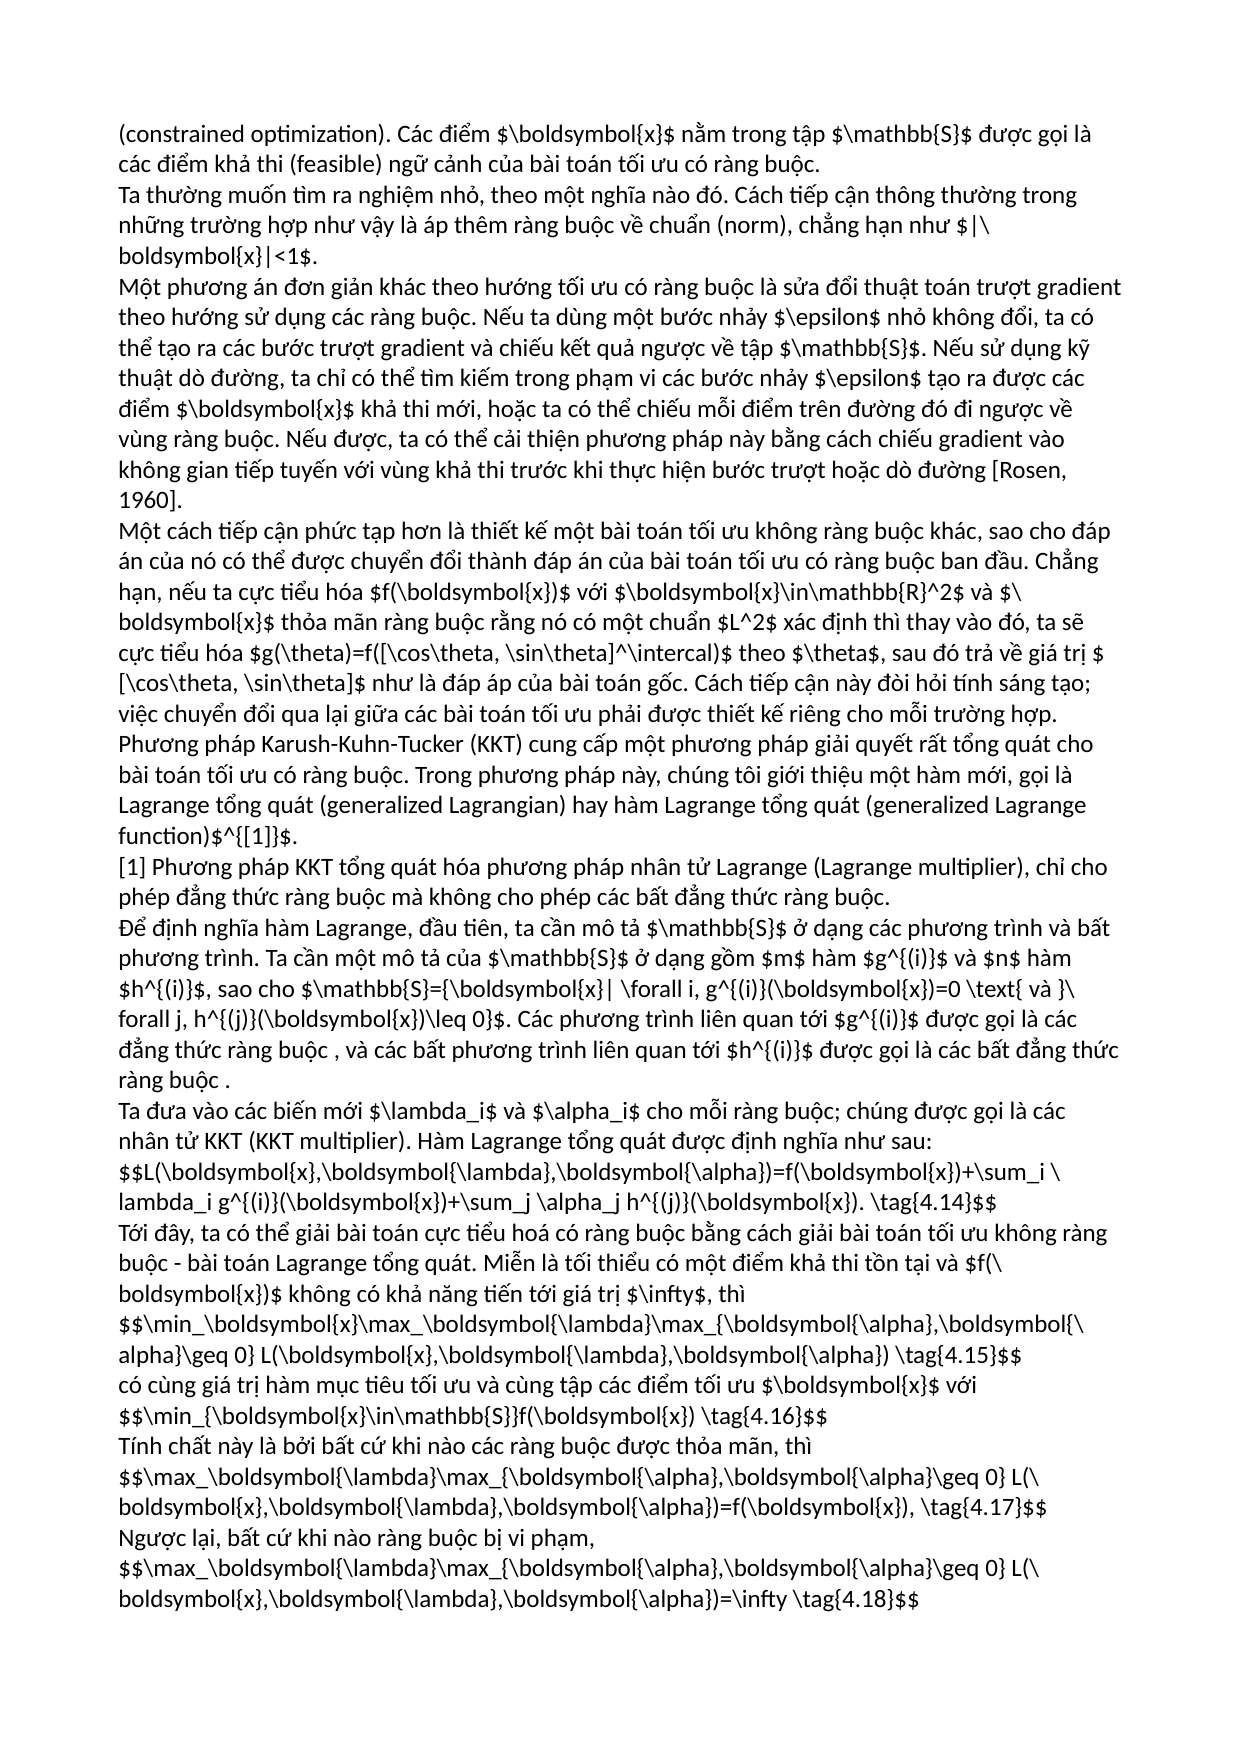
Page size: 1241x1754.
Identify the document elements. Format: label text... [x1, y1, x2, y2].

text Ngược lại, bất cứ khi nào ràng buộc bị vi phạm, [118, 1522, 1122, 1553]
text Tới đây, ta có thể giải bài toán cực tiểu hoá có ràng buộc bằng cách giải bài toán tối ưu không ràng buộc - bài toán Lagrange tổng quát. Miễn là tối thiểu có một điểm khả thi tồn tại và $f(\boldsymbol{x})$ không có khả năng tiến tới giá trị $\infty$, thì [118, 1217, 1122, 1308]
text Để định nghĩa hàm Lagrange, đầu tiên, ta cần mô tả $\mathbb{S}$ ở dạng các phương trình và bất phương trình. Ta cần một mô tả của $\mathbb{S}$ ở dạng gồm $m$ hàm $g^{(i)}$ và $n$ hàm $h^{(i)}$, sao cho $\mathbb{S}={\boldsymbol{x}| \forall i, g^{(i)}(\boldsymbol{x})=0 \text{ và }\forall j, h^{(j)}(\boldsymbol{x})\leq 0}$. Các phương trình liên quan tới $g^{(i)}$ được gọi là các đẳng thức ràng buộc , và các bất phương trình liên quan tới $h^{(i)}$ được gọi là các bất đẳng thức ràng buộc . [118, 912, 1122, 1095]
text $$\min_\boldsymbol{x}\max_\boldsymbol{\lambda}\max_{\boldsymbol{\alpha},\boldsymbol{\alpha}\geq 0} L(\boldsymbol{x},\boldsymbol{\lambda},\boldsymbol{\alpha}) \tag{4.15}$$ [118, 1308, 1122, 1369]
text Tính chất này là bởi bất cứ khi nào các ràng buộc được thỏa mãn, thì [118, 1431, 1122, 1461]
text [1] Phương pháp KKT tổng quát hóa phương pháp nhân tử Lagrange (Lagrange multiplier), chỉ cho phép đẳng thức ràng buộc mà không cho phép các bất đẳng thức ràng buộc. [118, 851, 1122, 912]
text $$L(\boldsymbol{x},\boldsymbol{\lambda},\boldsymbol{\alpha})=f(\boldsymbol{x})+\sum_i \lambda_i g^{(i)}(\boldsymbol{x})+\sum_j \alpha_j h^{(j)}(\boldsymbol{x}). \tag{4.14}$$ [118, 1156, 1122, 1217]
text Phương pháp Karush-Kuhn-Tucker (KKT) cung cấp một phương pháp giải quyết rất tổng quát cho bài toán tối ưu có ràng buộc. Trong phương pháp này, chúng tôi giới thiệu một hàm mới, gọi là Lagrange tổng quát (generalized Lagrangian) hay hàm Lagrange tổng quát (generalized Lagrange function)$^{[1]}$. [118, 728, 1122, 851]
text $$\min_{\boldsymbol{x}\in\mathbb{S}}f(\boldsymbol{x}) \tag{4.16}$$ [118, 1400, 1122, 1431]
text (constrained optimization). Các điểm $\boldsymbol{x}$ nằm trong tập $\mathbb{S}$ được gọi là các điểm khả thi (feasible) ngữ cảnh của bài toán tối ưu có ràng buộc. [118, 118, 1122, 179]
text có cùng giá trị hàm mục tiêu tối ưu và cùng tập các điểm tối ưu $\boldsymbol{x}$ với [118, 1369, 1122, 1400]
text Ta đưa vào các biến mới $\lambda_i$ và $\alpha_i$ cho mỗi ràng buộc; chúng được gọi là các nhân tử KKT (KKT multiplier). Hàm Lagrange tổng quát được định nghĩa như sau: [118, 1095, 1122, 1156]
text Một cách tiếp cận phức tạp hơn là thiết kế một bài toán tối ưu không ràng buộc khác, sao cho đáp án của nó có thể được chuyển đổi thành đáp án của bài toán tối ưu có ràng buộc ban đầu. Chẳng hạn, nếu ta cực tiểu hóa $f(\boldsymbol{x})$ với $\boldsymbol{x}\in\mathbb{R}^2$ và $\boldsymbol{x}$ thỏa mãn ràng buộc rằng nó có một chuẩn $L^2$ xác định thì thay vào đó, ta sẽ cực tiểu hóa $g(\theta)=f([\cos\theta, \sin\theta]^\intercal)$ theo $\theta$, sau đó trả về giá trị $[\cos\theta, \sin\theta]$ như là đáp áp của bài toán gốc. Cách tiếp cận này đòi hỏi tính sáng tạo; việc chuyển đổi qua lại giữa các bài toán tối ưu phải được thiết kế riêng cho mỗi trường hợp. [118, 515, 1122, 728]
text $$\max_\boldsymbol{\lambda}\max_{\boldsymbol{\alpha},\boldsymbol{\alpha}\geq 0} L(\boldsymbol{x},\boldsymbol{\lambda},\boldsymbol{\alpha})=\infty \tag{4.18}$$ [118, 1553, 1122, 1614]
text $$\max_\boldsymbol{\lambda}\max_{\boldsymbol{\alpha},\boldsymbol{\alpha}\geq 0} L(\boldsymbol{x},\boldsymbol{\lambda},\boldsymbol{\alpha})=f(\boldsymbol{x}), \tag{4.17}$$ [118, 1461, 1122, 1522]
text Một phương án đơn giản khác theo hướng tối ưu có ràng buộc là sửa đổi thuật toán trượt gradient theo hướng sử dụng các ràng buộc. Nếu ta dùng một bước nhảy $\epsilon$ nhỏ không đổi, ta có thể tạo ra các bước trượt gradient và chiếu kết quả ngược về tập $\mathbb{S}$. Nếu sử dụng kỹ thuật dò đường, ta chỉ có thể tìm kiếm trong phạm vi các bước nhảy $\epsilon$ tạo ra được các điểm $\boldsymbol{x}$ khả thi mới, hoặc ta có thể chiếu mỗi điểm trên đường đó đi ngược về vùng ràng buộc. Nếu được, ta có thể cải thiện phương pháp này bằng cách chiếu gradient vào không gian tiếp tuyến với vùng khả thi trước khi thực hiện bước trượt hoặc dò đường [Rosen, 1960]. [118, 271, 1122, 515]
text Ta thường muốn tìm ra nghiệm nhỏ, theo một nghĩa nào đó. Cách tiếp cận thông thường trong những trường hợp như vậy là áp thêm ràng buộc về chuẩn (norm), chẳng hạn như $|\boldsymbol{x}|<1$. [118, 179, 1122, 271]
